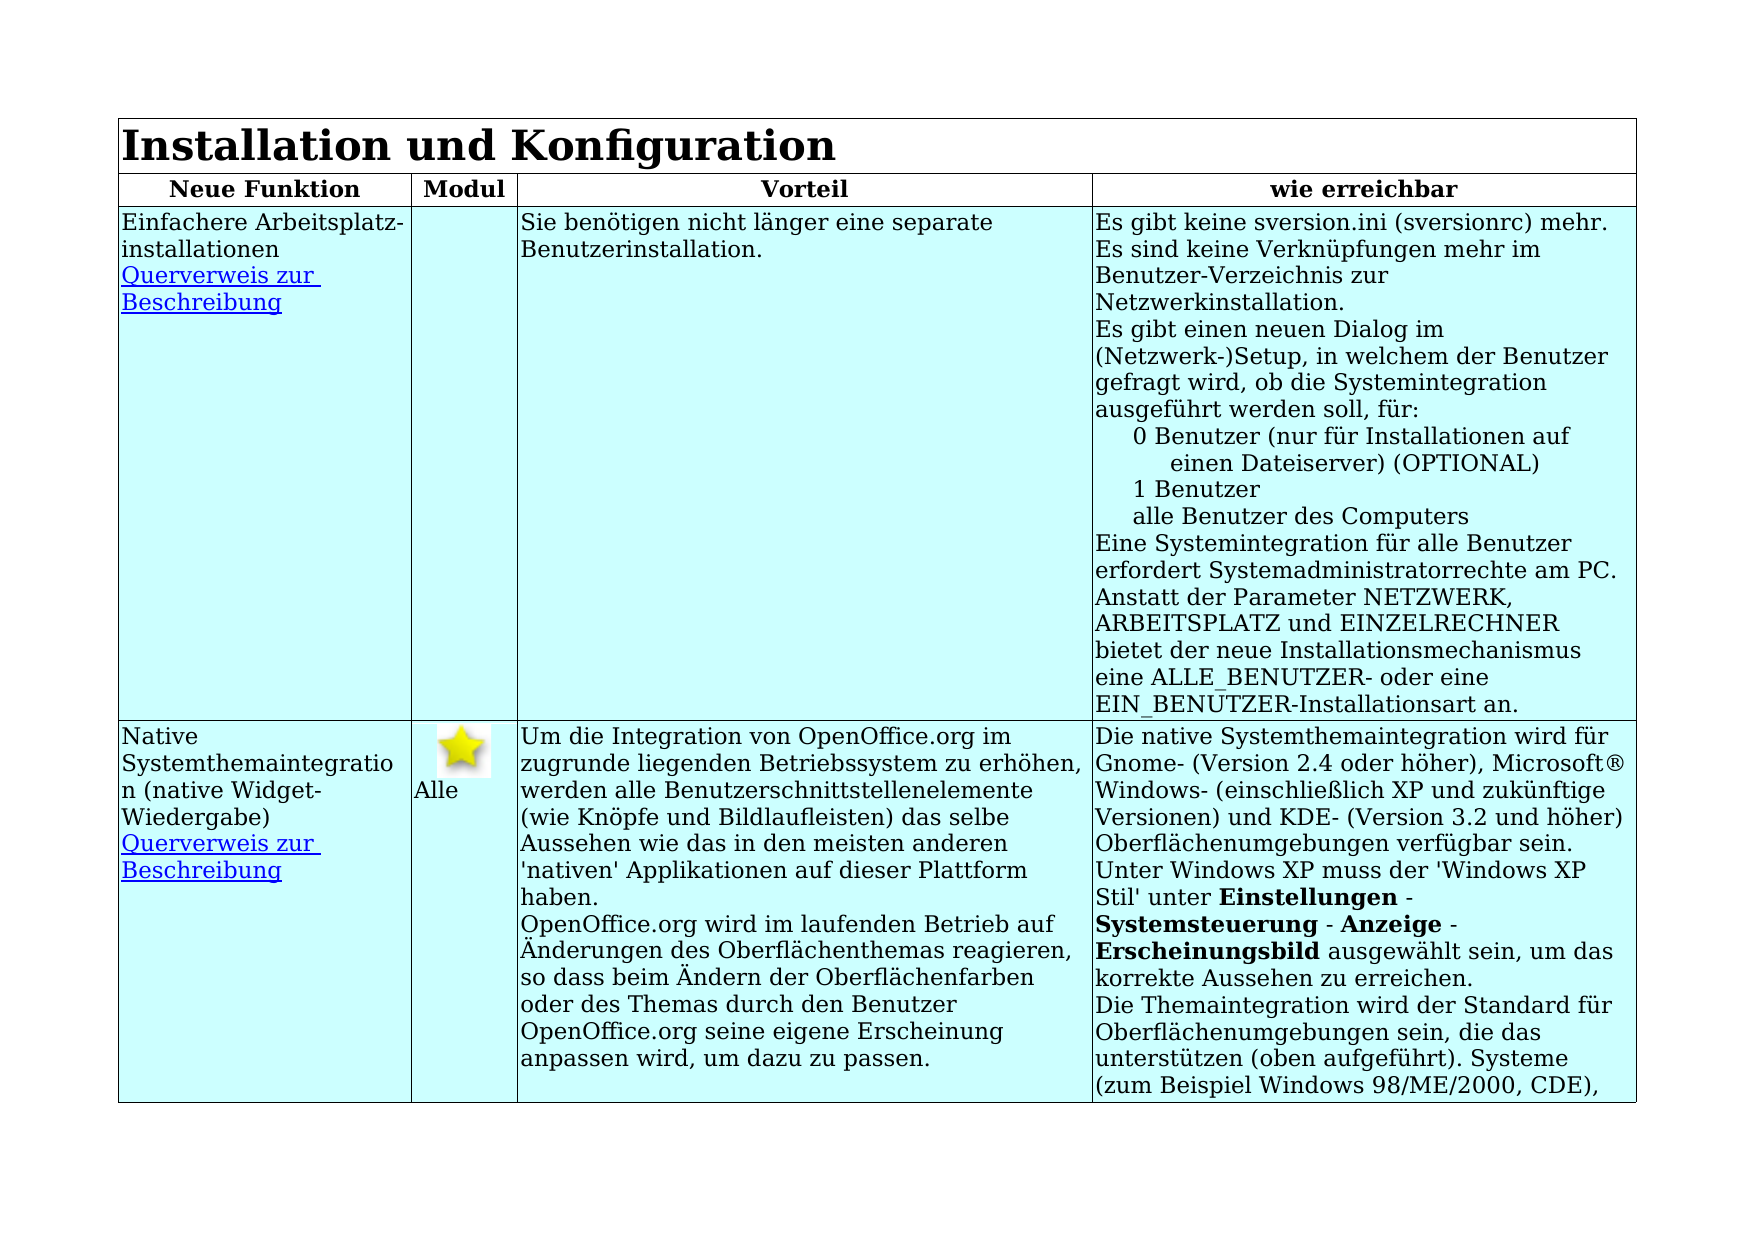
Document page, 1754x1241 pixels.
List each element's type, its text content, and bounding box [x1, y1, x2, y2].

table_cell Einfachere Arbeitsplatz­installationen Querverweis zur Beschreibung [119, 207, 411, 720]
table_cell Es gibt keine sversion.ini (sversionrc) mehr. Es sind keine Verknüpfungen mehr im Benutzer-Verzeichnis zur Netzwerkinstallation. Es gibt einen neuen Dialog im (Netzwerk-)Setup, in welchem der Benutzer gefragt wird, ob die Systemintegration ausgeführt werden soll, für: 0 Benutzer (nur für Installationen auf einen Dateiserver) (OPTIONAL) 1 Benutzer alle Benutzer des Computers Eine Systemintegration für alle Benutzer erfordert Systemadministratorrechte am PC. Anstatt der Parameter NETZWERK, ARBEITSPLATZ und EINZELRECHNER bietet der neue Installationsmechanismus eine ALLE_BENUTZER- oder eine EIN_BENUTZER-Installationsart an. [1093, 207, 1636, 720]
table_cell Neue Funktion [119, 174, 411, 206]
table_cell Die native Systemthemaintegration wird für Gnome- (Version 2.4 oder höher), Microsoft® Windows- (einschließlich XP und zukünftige Versionen) und KDE- (Version 3.2 und höher) Oberflächenumgebungen verfügbar sein. Unter Windows XP muss der 'Windows XP Stil' unter Einstellungen - Systemsteuerung - Anzeige - Erscheinungsbild ausgewählt sein, um das korrekte Aussehen zu erreichen. Die Themaintegration wird der Standard für Oberflächenumgebungen sein, die das unterstützen (oben aufgeführt). Systeme (zum Beispiel Windows 98/ME/2000, CDE), [1093, 721, 1636, 1102]
table_cell Vorteil [518, 174, 1092, 206]
table_cell Native Systemthemaintegration (native Widget-Wiedergabe) Querverweis zur Beschreibung [119, 721, 411, 1102]
table_cell [412, 207, 517, 720]
table_header Installation und Konfiguration [119, 119, 1636, 173]
table_cell Sie benötigen nicht länger eine separate Benutzerinstallation. [518, 207, 1092, 720]
table_cell Modul [412, 174, 517, 206]
table_cell wie erreichbar [1093, 174, 1636, 206]
table_cell Um die Integration von OpenOffice.org im zugrunde liegenden Betriebssystem zu erhöhen, werden alle Benutzerschnittstellenelemente (wie Knöpfe und Bildlaufleisten) das selbe Aussehen wie das in den meisten anderen 'nativen' Applikationen auf dieser Plattform haben. OpenOffice.org wird im laufenden Betrieb auf Änderungen des Oberflächenthemas reagieren, so dass beim Ändern der Oberflächenfarben oder des Themas durch den Benutzer OpenOffice.org seine eigene Erscheinung anpassen wird, um dazu zu passen. [518, 721, 1092, 1102]
table_cell Alle [412, 724, 517, 1102]
picture [437, 723, 492, 778]
